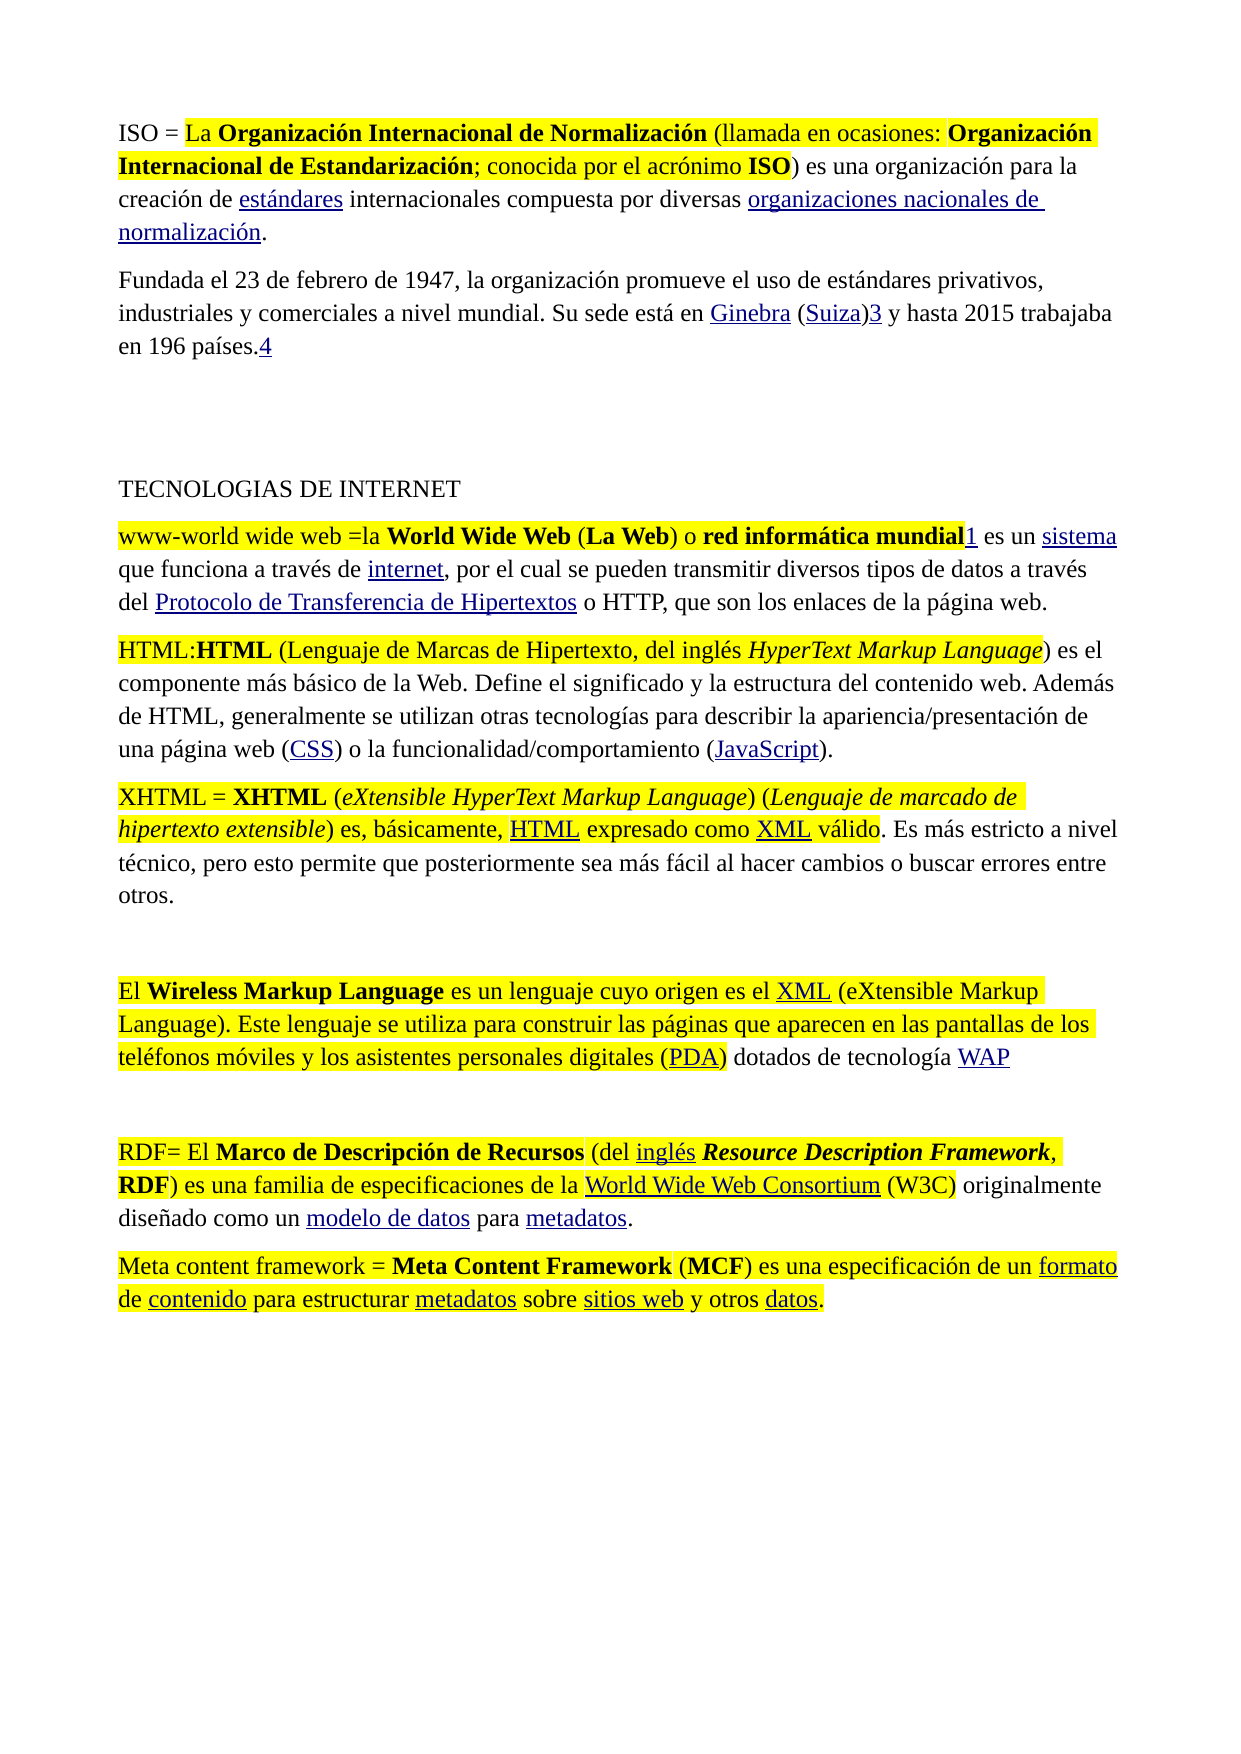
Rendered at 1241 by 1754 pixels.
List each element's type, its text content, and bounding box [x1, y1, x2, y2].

text El Wireless Markup Language es un lenguaje cuyo origen es el XML (eXtensible Markup Language). Este lenguaje se utiliza para construir las páginas que aparecen en las pantallas de los teléfonos móviles y los asistentes personales digitales (PDA) dotados de tecnología WAP [118, 976, 1122, 1071]
text RDF= El Marco de Descripción de Recursos (del inglés Resource Description Framework, RDF) es una familia de especificaciones de la World Wide Web Consortium (W3C) originalmente diseñado como un modelo de datos para metadatos. [118, 1137, 1122, 1232]
text www-world wide web =la World Wide Web (La Web) o red informática mundial1​ es un sistema que funciona a través de internet, por el cual se pueden transmitir diversos tipos de datos a través del Protocolo de Transferencia de Hipertextos o HTTP, que son los enlaces de la página web. [118, 521, 1122, 616]
text Fundada el 23 de febrero de 1947, la organización promueve el uso de estándares privativos, industriales y comerciales a nivel mundial. Su sede está en Ginebra (Suiza)3​ y hasta 2015 trabajaba en 196 países.4​ [118, 265, 1122, 359]
text ISO = La Organización Internacional de Normalización (llamada en ocasiones: Organización Internacional de Estandarización; conocida por el acrónimo ISO) es una organización para la creación de estándares internacionales compuesta por diversas organizaciones nacionales de normalización. [118, 118, 1122, 246]
text TECNOLOGIAS DE INTERNET [118, 474, 1122, 502]
text Meta content framework = Meta Content Framework (MCF) es una especificación de un formato de contenido para estructurar metadatos sobre sitios web y otros datos. [118, 1251, 1122, 1312]
text XHTML = XHTML (eXtensible HyperText Markup Language) (Lenguaje de marcado de hipertexto extensible) es, básicamente, HTML expresado como XML válido. Es más estricto a nivel técnico, pero esto permite que posteriormente sea más fácil al hacer cambios o buscar errores entre otros. [118, 782, 1122, 909]
text HTML:HTML (Lenguaje de Marcas de Hipertexto, del inglés HyperText Markup Language) es el componente más básico de la Web. Define el significado y la estructura del contenido web. Además de HTML, generalmente se utilizan otras tecnologías para describir la apariencia/presentación de una página web (CSS) o la funcionalidad/comportamiento (JavaScript). [118, 635, 1122, 763]
